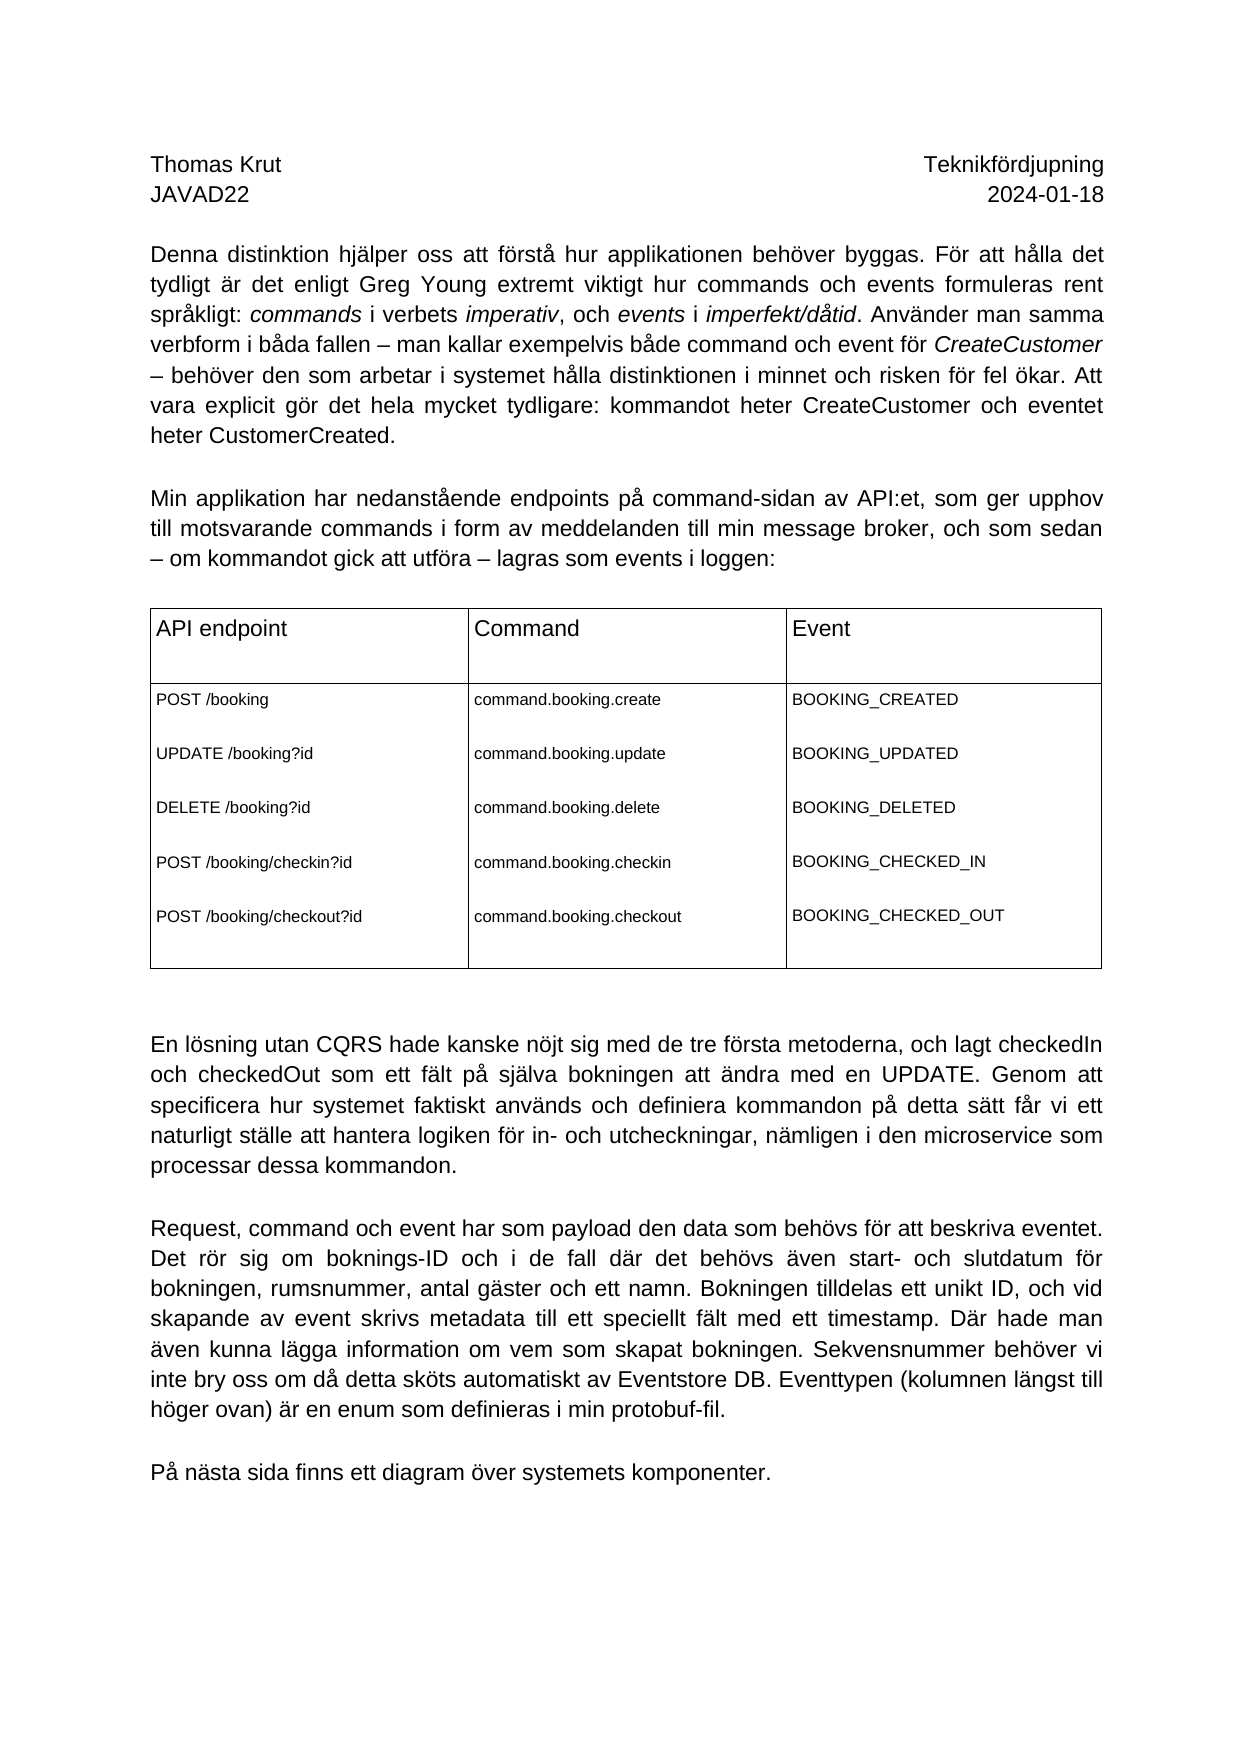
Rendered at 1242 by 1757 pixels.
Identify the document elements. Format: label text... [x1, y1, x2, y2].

table_header Event [787, 609, 1101, 683]
text Request, command och event har som payload den data som behövs för att beskriva eventet. Det rör sig om boknings-ID och i de fall där det behövs även start- och slutdatum för bokningen, rumsnummer, antal gäster och ett namn. Bokningen tilldelas ett unikt ID, och vid skapande av event skrivs metadata till ett speciellt fält med ett timestamp. Där hade man även kunna lägga information om vem som skapat bokningen. Sekvensnummer behöver vi inte bry oss om då detta sköts automatiskt av Eventstore DB. Eventtypen (kolumnen längst till höger ovan) är en enum som definieras i min protobuf-fil. [150, 1215, 1104, 1422]
table_header Command [469, 609, 786, 683]
table_cell command.booking.create command.booking.update command.booking.delete command.booking.checkin command.booking.checkout [469, 684, 786, 967]
text På nästa sida finns ett diagram över systemets komponenter. [150, 1459, 1104, 1485]
table_cell BOOKING_CREATED BOOKING_UPDATED BOOKING_DELETED BOOKING_CHECKED_IN BOOKING_CHECKED_OUT [787, 684, 1101, 967]
text Min applikation har nedanstående endpoints på command-sidan av API:et, som ger upphov till motsvarande commands i form av meddelanden till min message broker, och som sedan – om kommandot gick att utföra – lagras som events i loggen: [150, 485, 1104, 572]
text Denna distinktion hjälper oss att förstå hur applikationen behöver byggas. För att hålla det tydligt är det enligt Greg Young extremt viktigt hur commands och events formuleras rent språkligt: commands i verbets imperativ, och events i imperfekt/dåtid. Använder man samma verbform i båda fallen – man kallar exempelvis både command och event för CreateCustomer – behöver den som arbetar i systemet hålla distinktionen i minnet och risken för fel ökar. Att vara explicit gör det hela mycket tydligare: kommandot heter CreateCustomer och eventet heter CustomerCreated. [150, 241, 1104, 448]
table_header API endpoint [151, 609, 468, 683]
text En lösning utan CQRS hade kanske nöjt sig med de tre första metoderna, och lagt checkedIn och checkedOut som ett fält på själva bokningen att ändra med en UPDATE. Genom att specificera hur systemet faktiskt används och definiera kommandon på detta sätt får vi ett naturligt ställe att hantera logiken för in- och utcheckningar, nämligen i den microservice som processar dessa kommandon. [150, 1031, 1104, 1178]
table_cell POST /booking UPDATE /booking?id DELETE /booking?id POST /booking/checkin?id POST /booking/checkout?id [151, 684, 468, 967]
